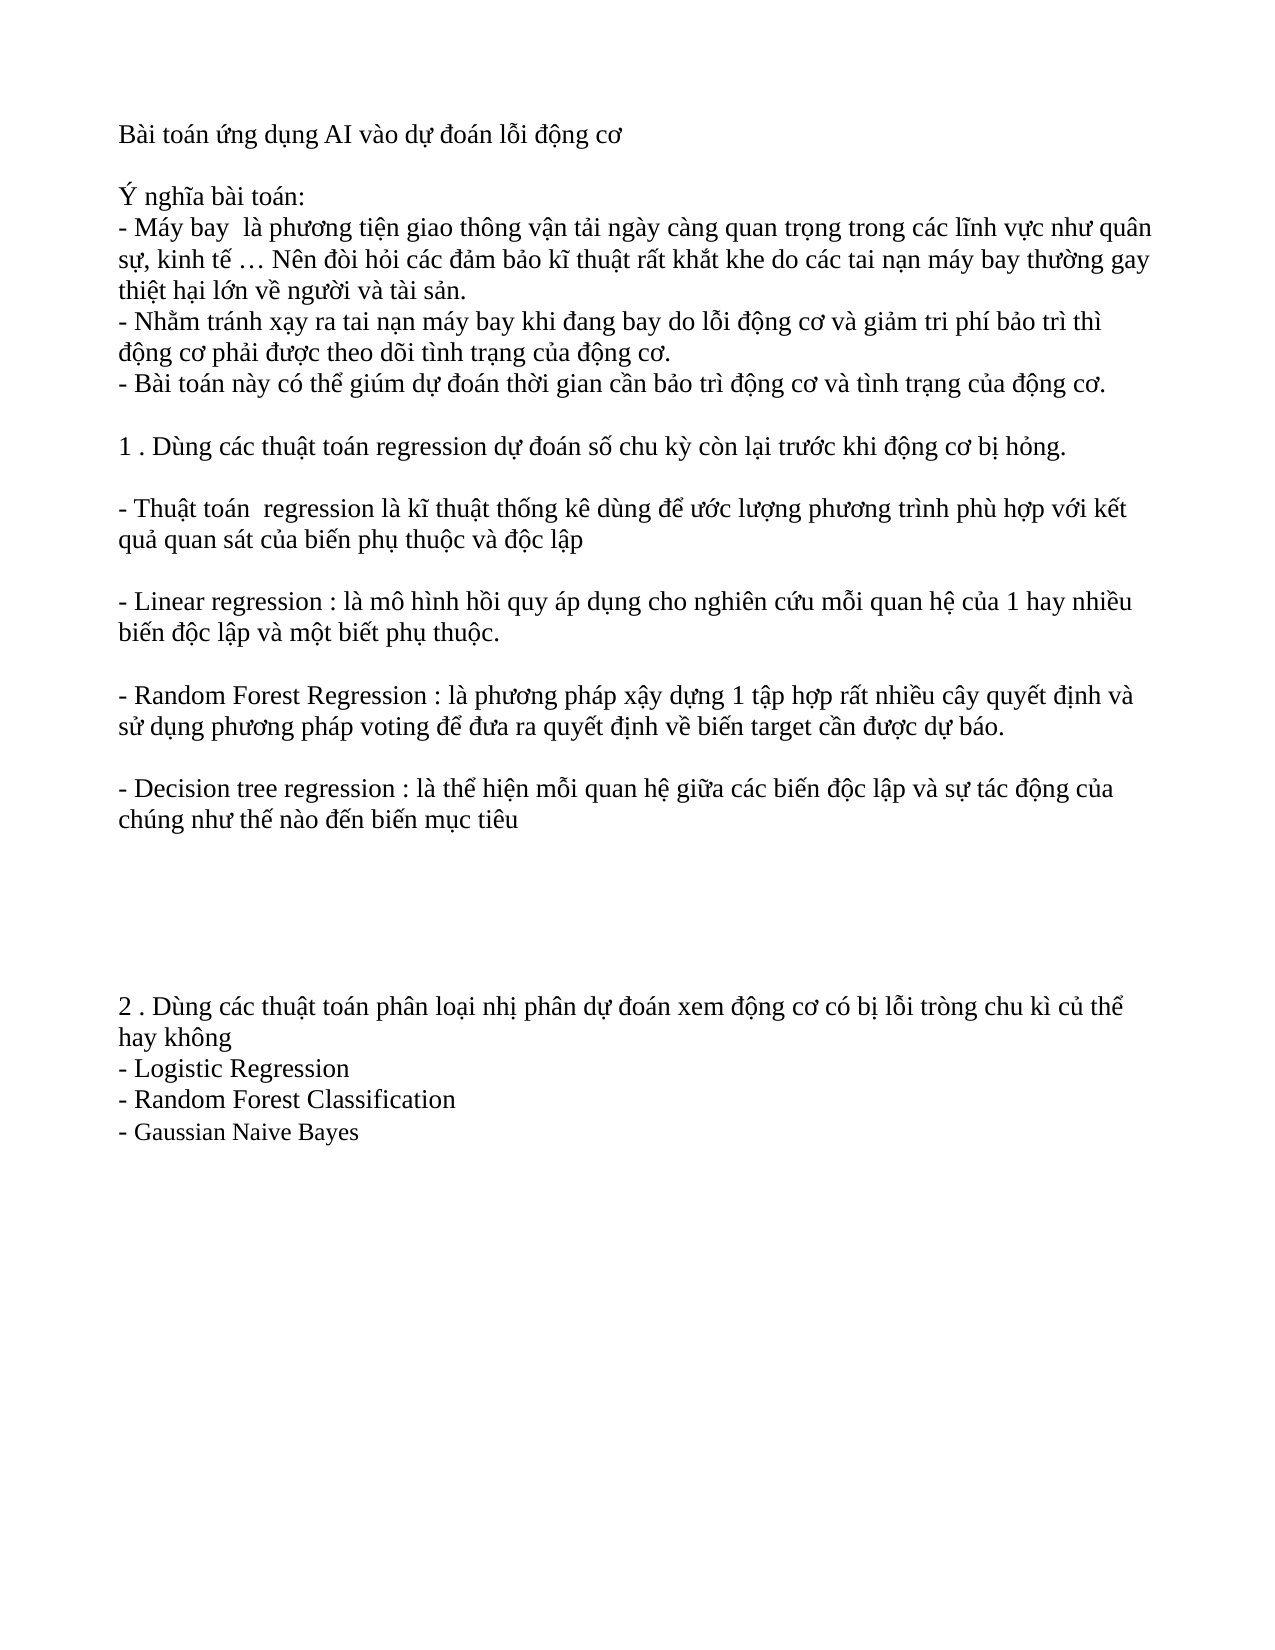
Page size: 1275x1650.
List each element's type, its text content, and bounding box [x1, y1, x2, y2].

text 2 . Dùng các thuật toán phân loại nhị phân dự đoán xem động cơ có bị lỗi tròng chu kì củ thể hay không [118, 990, 1157, 1052]
text - Random Forest Regression : là phương pháp xậy dựng 1 tập hợp rất nhiều cây quyết định và sử dụng phương pháp voting để đưa ra quyết định về biến target cần được dự báo. [118, 679, 1157, 741]
text - Thuật toán regression là kĩ thuật thống kê dùng để ước lượng phương trình phù hợp với kết quả quan sát của biến phụ thuộc và độc lập [118, 492, 1157, 554]
text - Máy bay là phương tiện giao thông vận tải ngày càng quan trọng trong các lĩnh vực như quân sự, kinh tế … Nên đòi hỏi các đảm bảo kĩ thuật rất khắt khe do các tai nạn máy bay thường gay thiệt hại lớn về người và tài sản. [118, 212, 1157, 305]
text - Bài toán này có thể giúm dự đoán thời gian cần bảo trì động cơ và tình trạng của động cơ. [118, 367, 1157, 398]
text - Random Forest Classification [118, 1084, 1157, 1115]
text - Linear regression : là mô hình hồi quy áp dụng cho nghiên cứu mỗi quan hệ của 1 hay nhiều biến độc lập và một biết phụ thuộc. [118, 585, 1157, 648]
text Ý nghĩa bài toán: [118, 180, 1157, 212]
text - Logistic Regression [118, 1052, 1157, 1084]
text 1 . Dùng các thuật toán regression dự đoán số chu kỳ còn lại trước khi động cơ bị hỏng. [118, 429, 1157, 461]
text Bài toán ứng dụng AI vào dự đoán lỗi động cơ [118, 118, 1157, 149]
text - Decision tree regression : là thể hiện mỗi quan hệ giữa các biến độc lập và sự tác động của chúng như thế nào đến biến mục tiêu [118, 772, 1157, 834]
text - Nhằm tránh xạy ra tai nạn máy bay khi đang bay do lỗi động cơ và giảm tri phí bảo trì thì động cơ phải được theo dõi tình trạng của động cơ. [118, 305, 1157, 367]
text - Gaussian Naive Bayes [118, 1115, 1157, 1146]
